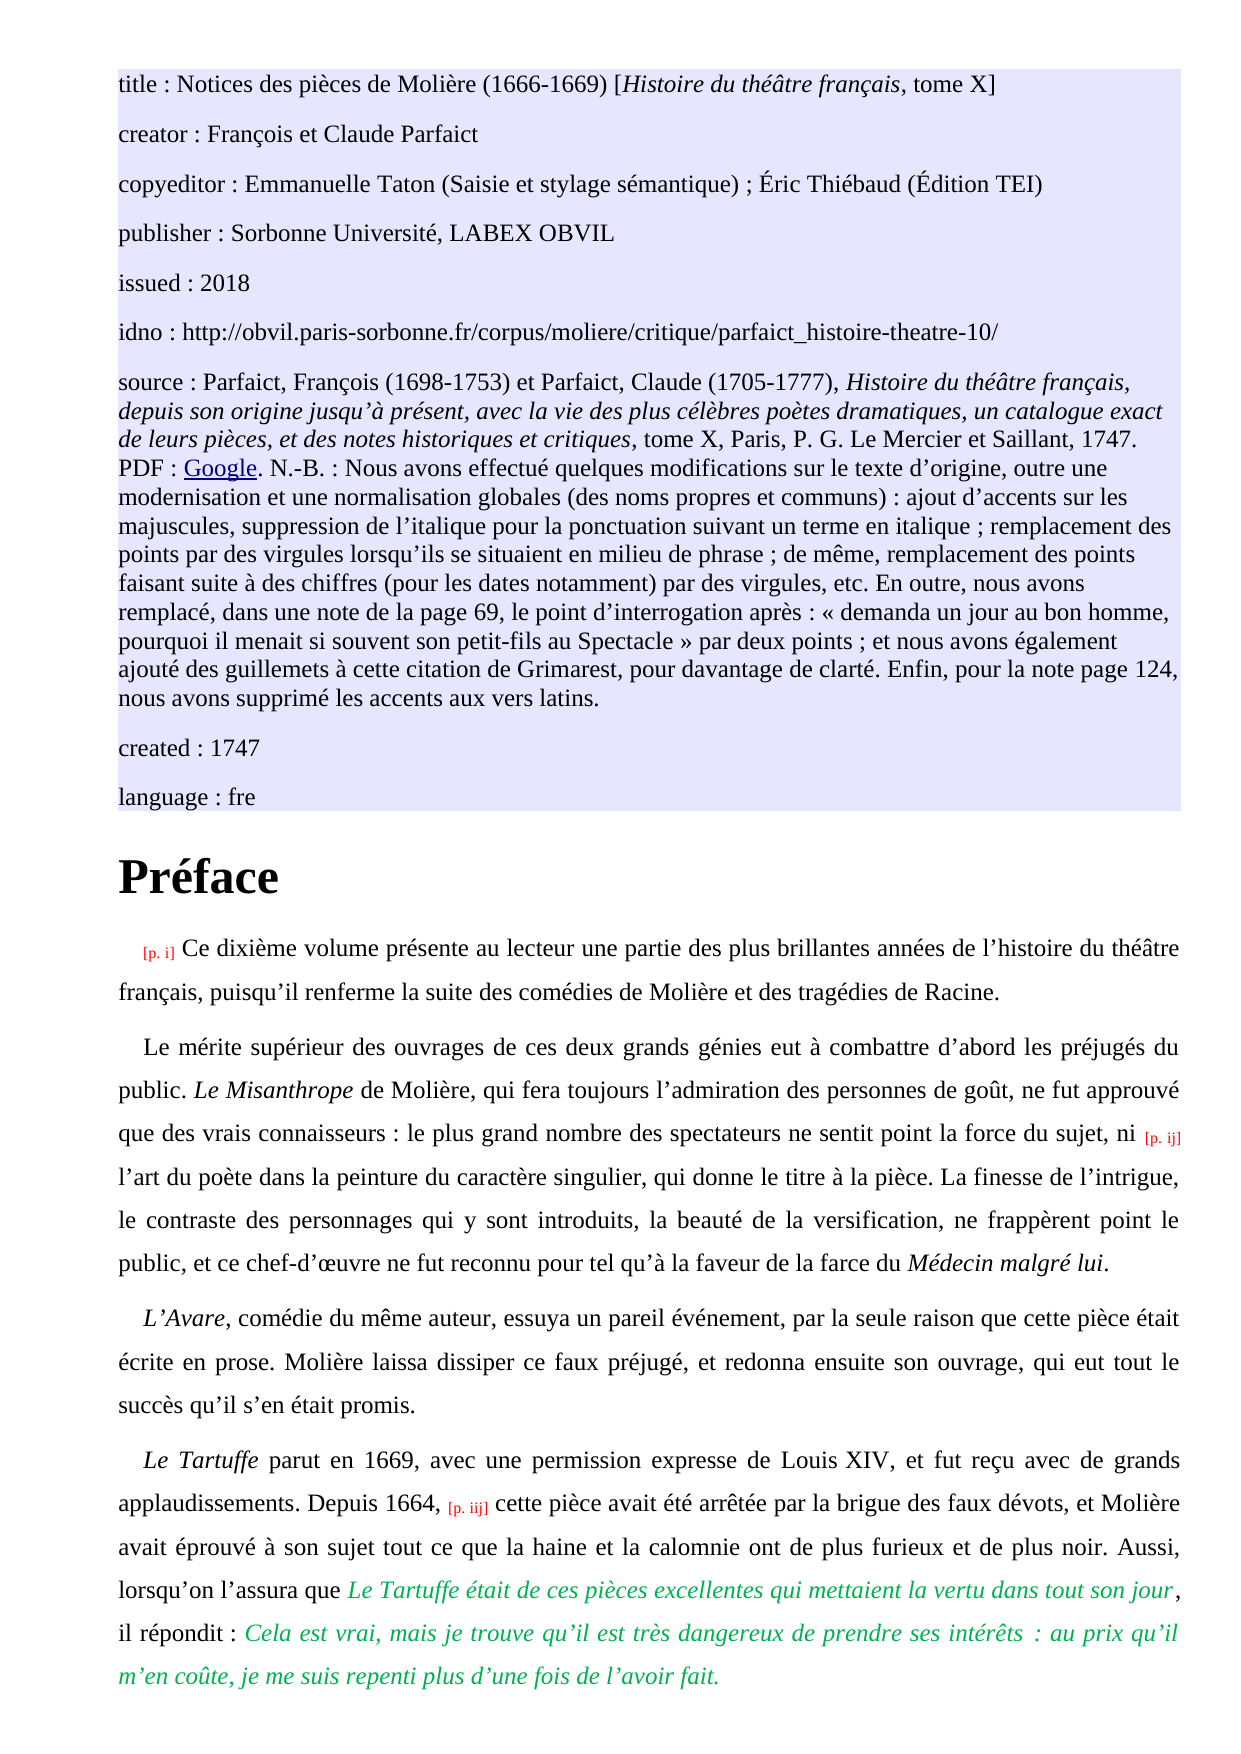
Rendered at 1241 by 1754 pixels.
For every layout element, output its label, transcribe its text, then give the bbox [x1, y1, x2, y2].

text created : 1747 [118, 733, 1181, 762]
text publisher : Sorbonne Université, LABEX OBVIL [118, 218, 1181, 247]
text Le Tartuffe parut en 1669, avec une permission expresse de Louis XIV, et fut reçu avec de grands applaudissements. Depuis 1664, [p. iij] cette pièce avait été arrêtée par la brigue des faux dévots, et Molière avait éprouvé à son sujet tout ce que la haine et la calomnie ont de plus furieux et de plus noir. Aussi, lorsqu’on l’assura que Le Tartuffe était de ces pièces excellentes qui mettaient la vertu dans tout son jour, il répondit : Cela est vrai, mais je trouve qu’il est très dangereux de prendre ses intérêts : au prix qu’il m’en coûte, je me suis repenti plus d’une fois de l’avoir fait. [118, 1445, 1181, 1690]
text Le mérite supérieur des ouvrages de ces deux grands génies eut à combattre d’abord les préjugés du public. Le Misanthrope de Molière, qui fera toujours l’admiration des personnes de goût, ne fut approuvé que des vrais connaisseurs : le plus grand nombre des spectateurs ne sentit point la force du sujet, ni [p. ij] l’art du poète dans la peinture du caractère singulier, qui donne le titre à la pièce. La finesse de l’intrigue, le contraste des personnages qui y sont introduits, la beauté de la versification, ne frappèrent point le public, et ce chef-d’œuvre ne fut reconnu pour tel qu’à la faveur de la farce du Médecin malgré lui. [118, 1032, 1181, 1277]
text L’Avare, comédie du même auteur, essuya un pareil événement, par la seule raison que cette pièce était écrite en prose. Molière laissa dissiper ce faux préjugé, et redonna ensuite son ouvrage, qui eut tout le succès qu’il s’en était promis. [118, 1303, 1181, 1418]
text [p. i] Ce dixième volume présente au lecteur une partie des plus brillantes années de l’histoire du théâtre français, puisqu’il renferme la suite des comédies de Molière et des tragédies de Racine. [118, 933, 1181, 1005]
text source : Parfaict, François (1698-1753) et Parfaict, Claude (1705-1777), Histoire du théâtre français, depuis son origine jusqu’à présent, avec la vie des plus célèbres poètes dramatiques, un catalogue exact de leurs pièces, et des notes historiques et critiques, tome X, Paris, P. G. Le Mercier et Saillant, 1747. PDF : Google. N.-B. : Nous avons effectué quelques modifications sur le texte d’origine, outre une modernisation et une normalisation globales (des noms propres et communs) : ajout d’accents sur les majuscules, suppression de l’italique pour la ponctuation suivant un terme en italique ; remplacement des points par des virgules lorsqu’ils se situaient en milieu de phrase ; de même, remplacement des points faisant suite à des chiffres (pour les dates notamment) par des virgules, etc. En outre, nous avons remplacé, dans une note de la page 69, le point d’interrogation après : « demanda un jour au bon homme, pourquoi il menait si souvent son petit-fils au Spectacle » par deux points ; et nous avons également ajouté des guillemets à cette citation de Grimarest, pour davantage de clarté. Enfin, pour la note page 124, nous avons supprimé les accents aux vers latins. [118, 367, 1181, 712]
text language : fre [118, 782, 1181, 811]
text creator : François et Claude Parfaict [118, 119, 1181, 148]
text copyeditor : Emmanuelle Taton (Saisie et stylage sémantique) ; Éric Thiébaud (Édition TEI) [118, 169, 1181, 197]
subtitle Préface [118, 847, 1181, 904]
text issued : 2018 [118, 268, 1181, 297]
text title : Notices des pièces de Molière (1666-1669) [Histoire du théâtre français, tome X] [118, 69, 1181, 98]
text idno : http://obvil.paris-sorbonne.fr/corpus/moliere/critique/parfaict_histoire-theatre-10/ [118, 317, 1181, 346]
